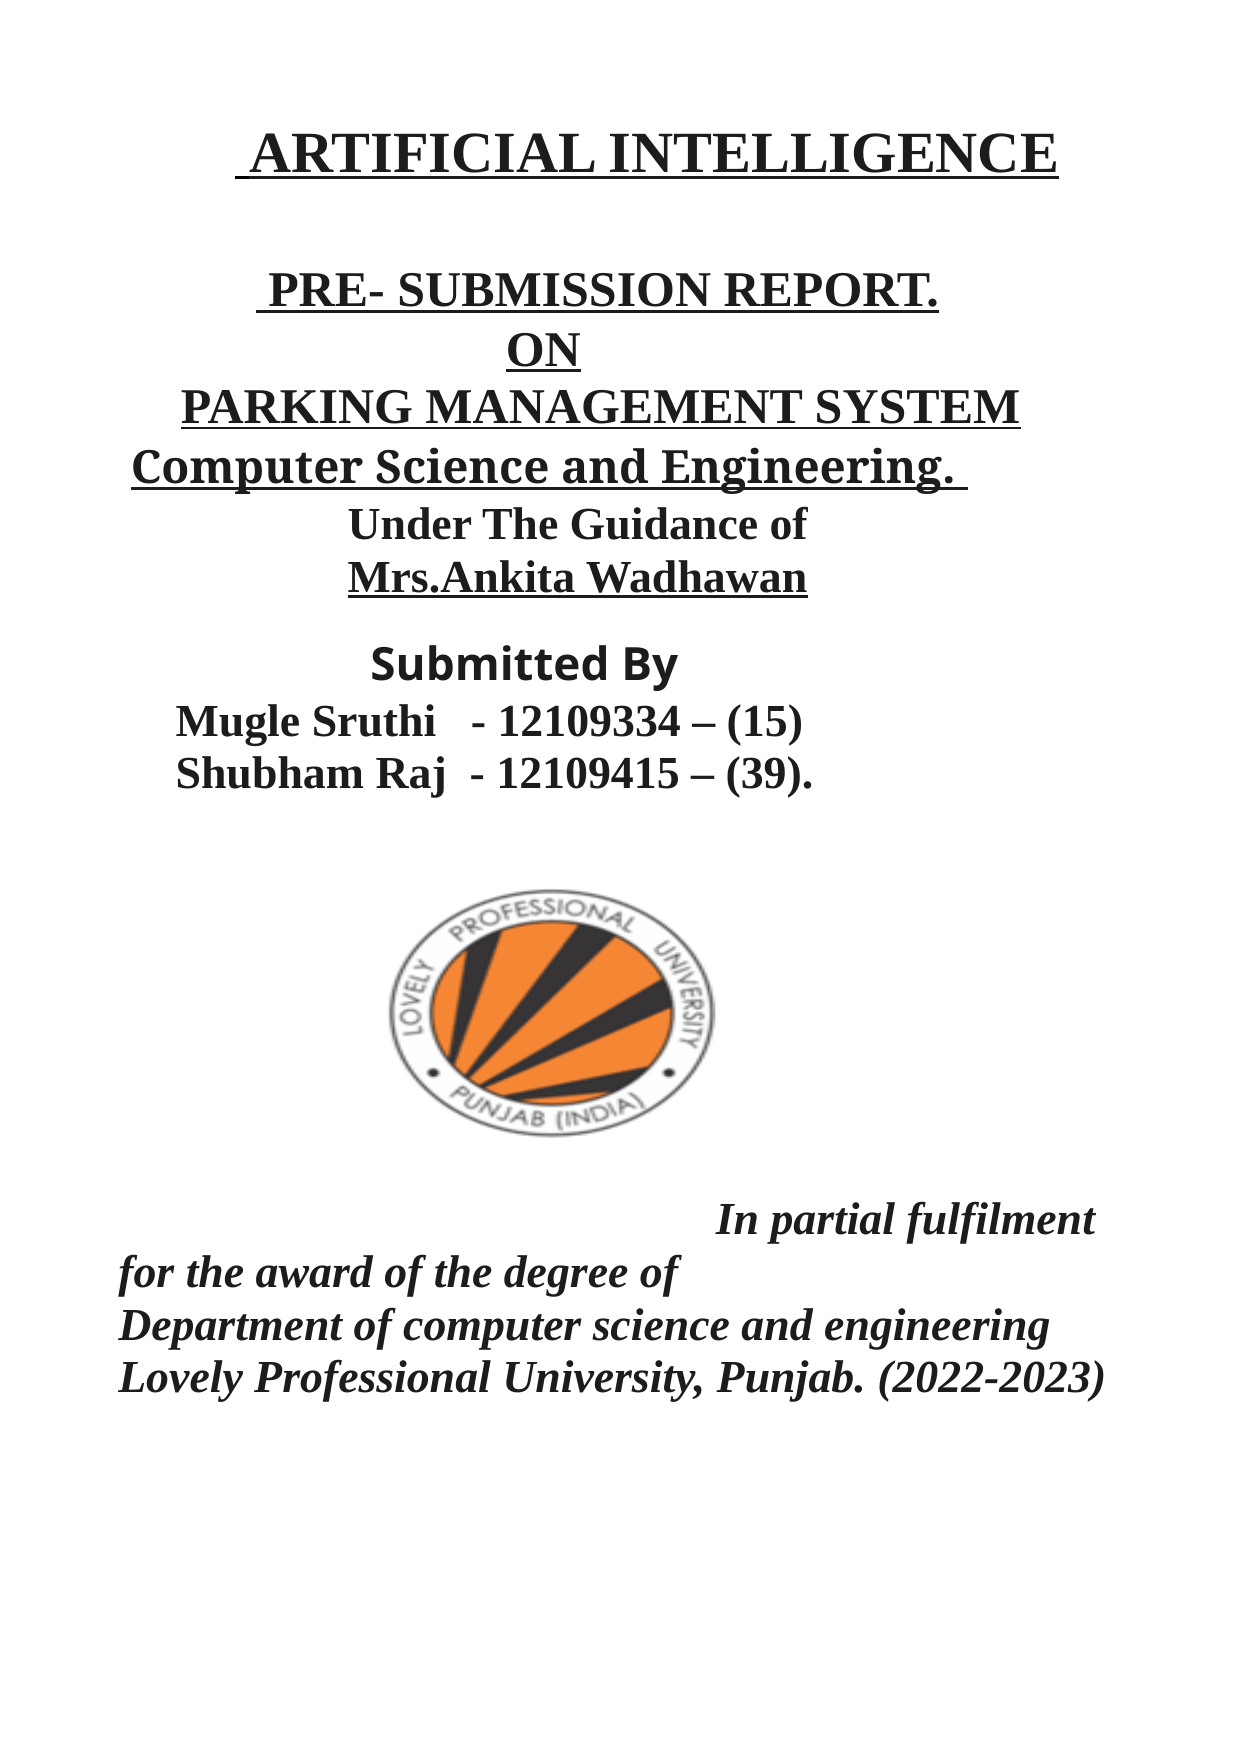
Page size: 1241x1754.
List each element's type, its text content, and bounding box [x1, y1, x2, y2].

picture [385, 809, 716, 1215]
text Mrs.Ankita Wadhawan [118, 549, 1122, 602]
text Shubham Raj - 12109415 – (39). [118, 746, 1122, 799]
text ARTIFICIAL INTELLIGENCE [118, 118, 1122, 185]
text PARKING MANAGEMENT SYSTEM [118, 377, 1122, 434]
text Submitted By [118, 631, 1122, 693]
text ON [118, 319, 1122, 377]
text In partial fulfilment for the award of the degree of [118, 1192, 1122, 1297]
text Mugle Sruthi - 12109334 – (15) [118, 693, 1122, 746]
text Under The Guidance of [118, 497, 1122, 549]
text Computer Science and Engineering. [118, 434, 1122, 497]
text Department of computer science and engineering Lovely Professional University, Punjab. (2022-2023) [118, 1297, 1122, 1402]
text PRE- SUBMISSION REPORT. [118, 252, 1122, 319]
